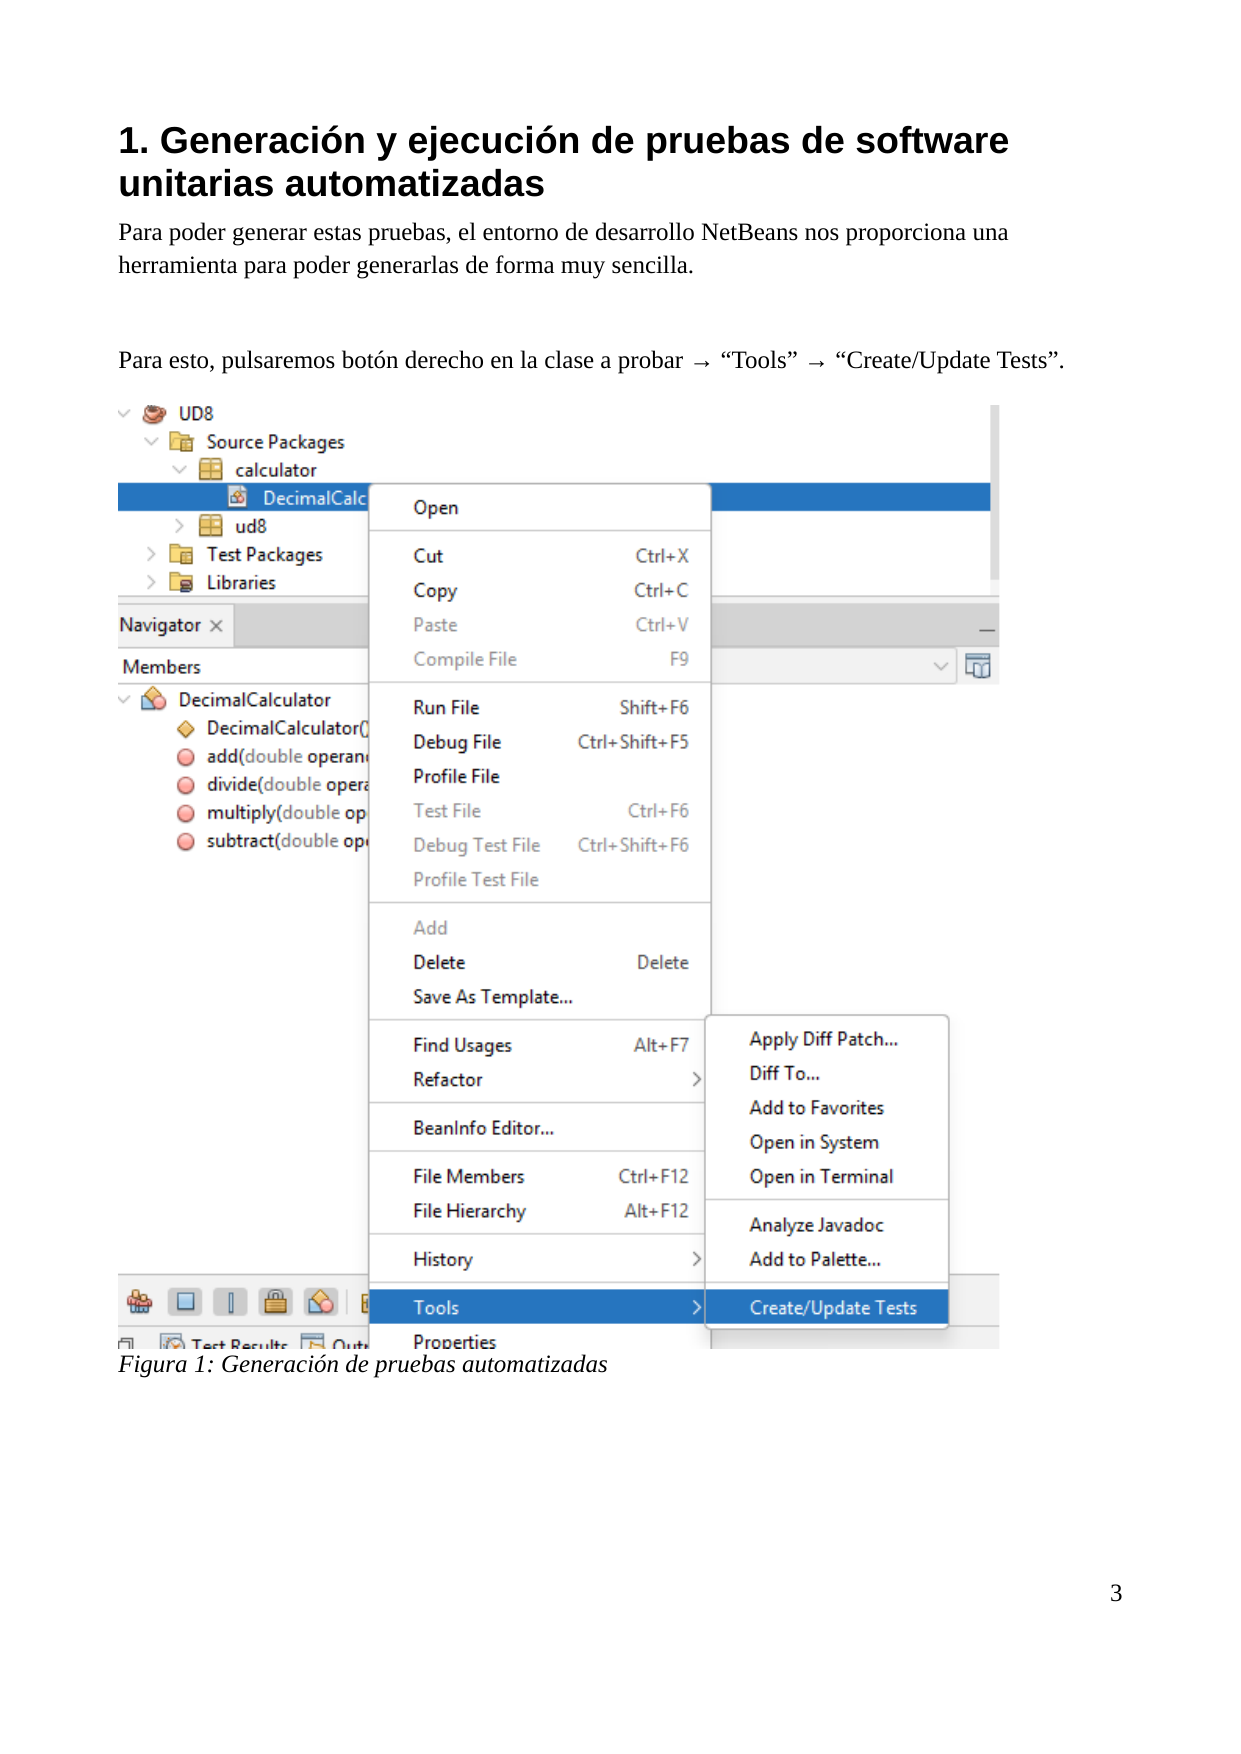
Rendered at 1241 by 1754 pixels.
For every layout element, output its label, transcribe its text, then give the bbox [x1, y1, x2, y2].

text Para poder generar estas pruebas, el entorno de desarrollo NetBeans nos proporciona una herramienta para poder generarlas de forma muy sencilla. [118, 217, 1122, 279]
subtitle 1. Generación y ejecución de pruebas de software unitarias automatizadas [118, 118, 1122, 204]
text Figura 1: Generación de pruebas automatizadas [118, 1349, 999, 1378]
picture [118, 405, 1000, 1349]
text Para esto, pulsaremos botón derecho en la clase a probar → “Tools” → “Create/Update Tests”. [118, 345, 1122, 374]
